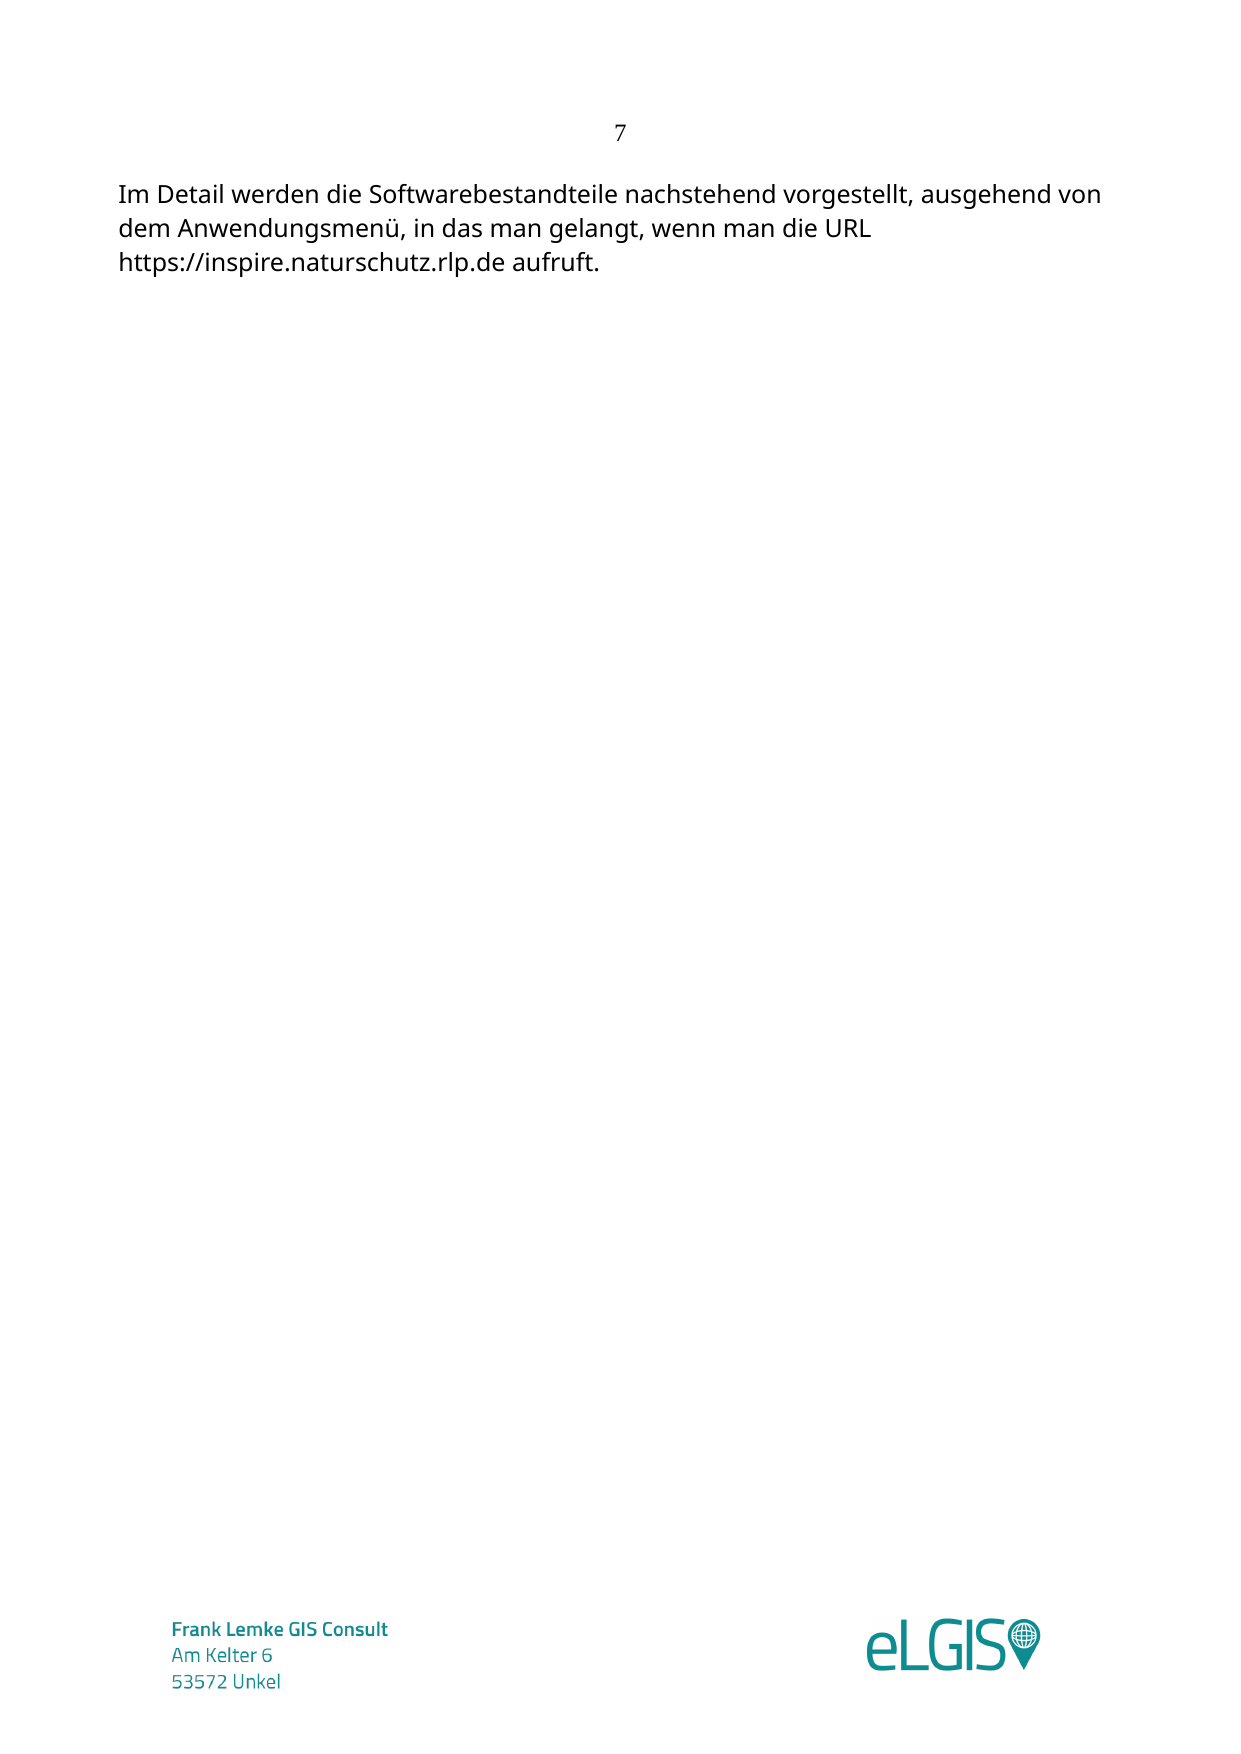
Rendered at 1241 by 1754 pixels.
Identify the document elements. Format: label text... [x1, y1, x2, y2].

text Im Detail werden die Softwarebestandteile nachstehend vorgestellt, ausgehend von dem Anwendungsmenü, in das man gelangt, wenn man die URL https://inspire.naturschutz.rlp.de aufruft. [118, 176, 1122, 278]
picture [161, 1608, 398, 1705]
picture [864, 1613, 1042, 1675]
